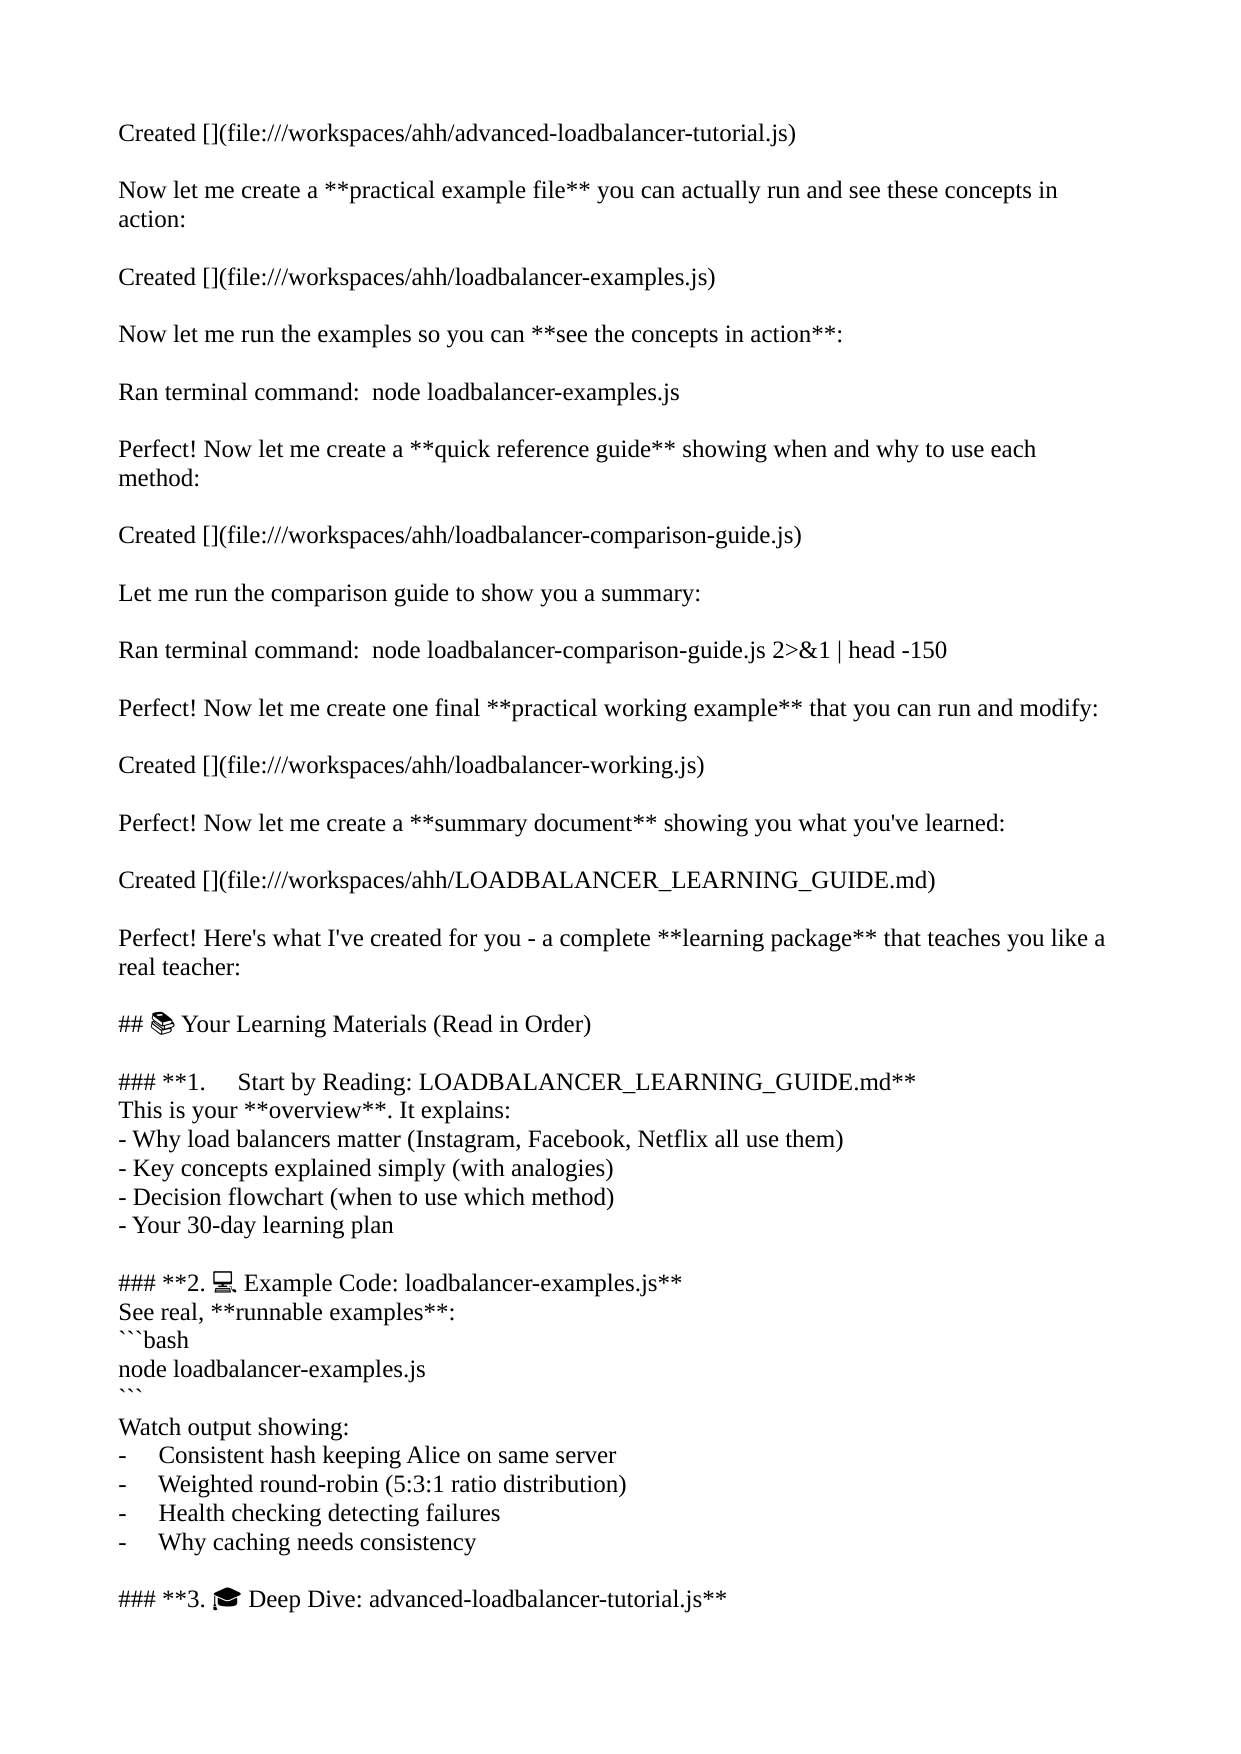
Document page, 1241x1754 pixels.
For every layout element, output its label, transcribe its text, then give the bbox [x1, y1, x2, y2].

text - ✅ Health checking detecting failures [118, 1498, 1122, 1527]
text Ran terminal command: node loadbalancer-examples.js [118, 377, 1122, 406]
text ### **3. 🎓 Deep Dive: advanced-loadbalancer-tutorial.js** [118, 1584, 1122, 1613]
text ## 📚 Your Learning Materials (Read in Order) [118, 1009, 1122, 1038]
text ``` [118, 1383, 1122, 1412]
text - ✅ Why caching needs consistency [118, 1527, 1122, 1556]
text - ✅ Consistent hash keeping Alice on same server [118, 1441, 1122, 1469]
text ```bash [118, 1326, 1122, 1354]
text node loadbalancer-examples.js [118, 1354, 1122, 1383]
text Perfect! Now let me create a **summary document** showing you what you've learned: [118, 808, 1122, 837]
text Perfect! Now let me create a **quick reference guide** showing when and why to use each method: [118, 434, 1122, 492]
text See real, **runnable examples**: [118, 1297, 1122, 1326]
text Created [](file:///workspaces/ahh/loadbalancer-working.js) [118, 751, 1122, 779]
text Ran terminal command: node loadbalancer-comparison-guide.js 2>&1 | head -150 [118, 636, 1122, 664]
text - ✅ Weighted round-robin (5:3:1 ratio distribution) [118, 1469, 1122, 1498]
text - Why load balancers matter (Instagram, Facebook, Netflix all use them) [118, 1124, 1122, 1153]
text Now let me create a **practical example file** you can actually run and see these concepts in action: [118, 176, 1122, 233]
text Now let me run the examples so you can **see the concepts in action**: [118, 319, 1122, 348]
text Created [](file:///workspaces/ahh/advanced-loadbalancer-tutorial.js) [118, 118, 1122, 147]
text Created [](file:///workspaces/ahh/loadbalancer-comparison-guide.js) [118, 521, 1122, 549]
text - Key concepts explained simply (with analogies) [118, 1153, 1122, 1182]
text Watch output showing: [118, 1412, 1122, 1441]
text - Decision flowchart (when to use which method) [118, 1182, 1122, 1211]
text ### **2. 💻 Example Code: loadbalancer-examples.js** [118, 1268, 1122, 1297]
text Perfect! Now let me create one final **practical working example** that you can run and modify: [118, 693, 1122, 722]
text This is your **overview**. It explains: [118, 1096, 1122, 1124]
text ### **1. 📖 Start by Reading: LOADBALANCER_LEARNING_GUIDE.md** [118, 1067, 1122, 1096]
text Let me run the comparison guide to show you a summary: [118, 578, 1122, 607]
text Created [](file:///workspaces/ahh/loadbalancer-examples.js) [118, 262, 1122, 291]
text Created [](file:///workspaces/ahh/LOADBALANCER_LEARNING_GUIDE.md) [118, 866, 1122, 894]
text Perfect! Here's what I've created for you - a complete **learning package** that teaches you like a real teacher: [118, 923, 1122, 981]
text - Your 30-day learning plan [118, 1211, 1122, 1239]
